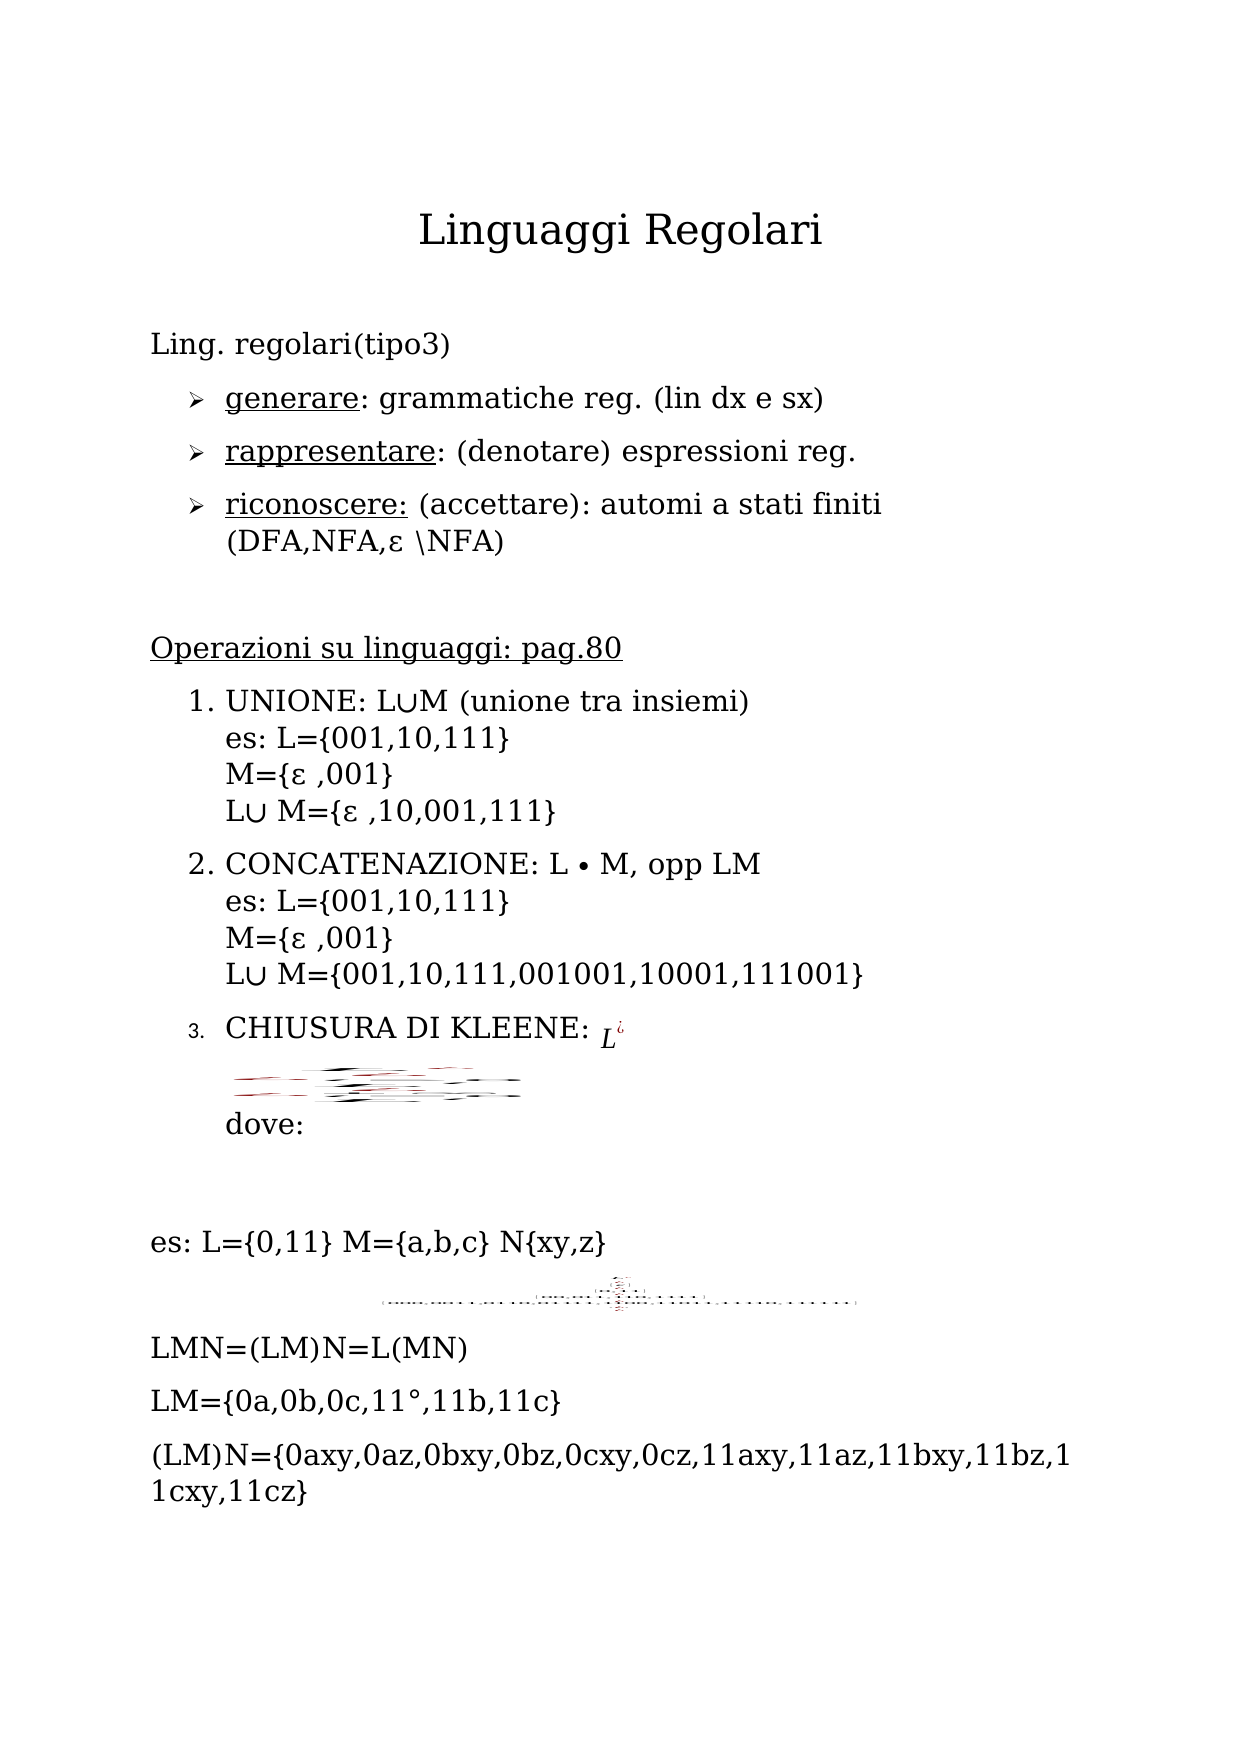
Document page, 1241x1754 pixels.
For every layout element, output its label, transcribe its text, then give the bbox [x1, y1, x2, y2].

text es: L={0,11} M={a,b,c} N{xy,z} [150, 1224, 1090, 1259]
list CONCATENAZIONE: L ∙ M, opp LM es: L={001,10,111} M={ε ,001} L∪ M={001,10,111,001001,10001,111001} [187, 846, 1090, 991]
text Operazioni su linguaggi: pag.80 [150, 629, 1090, 664]
list CHIUSURA DI KLEENE: dove: [187, 1009, 1090, 1152]
text LMN=(LM)N=L(MN) [150, 1329, 1090, 1364]
list riconoscere: (accettare): automi a stati finiti (DFA,NFA,ε \NFA) [187, 486, 1090, 557]
list UNIONE: L∪M (unione tra insiemi) es: L={001,10,111} M={ε ,001} L∪ M={ε ,10,001,111} [187, 682, 1090, 827]
text Ling. regolari(tipo3) [150, 326, 1090, 361]
text Linguaggi Regolari [150, 203, 1090, 253]
text LM={0a,0b,0c,11°,11b,11c} [150, 1383, 1090, 1418]
list rappresentare: (denotare) espressioni reg. [187, 432, 1090, 467]
text (LM)N={0axy,0az,0bxy,0bz,0cxy,0cz,11axy,11az,11bxy,11bz,11cxy,11cz} [150, 1436, 1090, 1508]
list generare: grammatiche reg. (lin dx e sx) [187, 379, 1090, 414]
